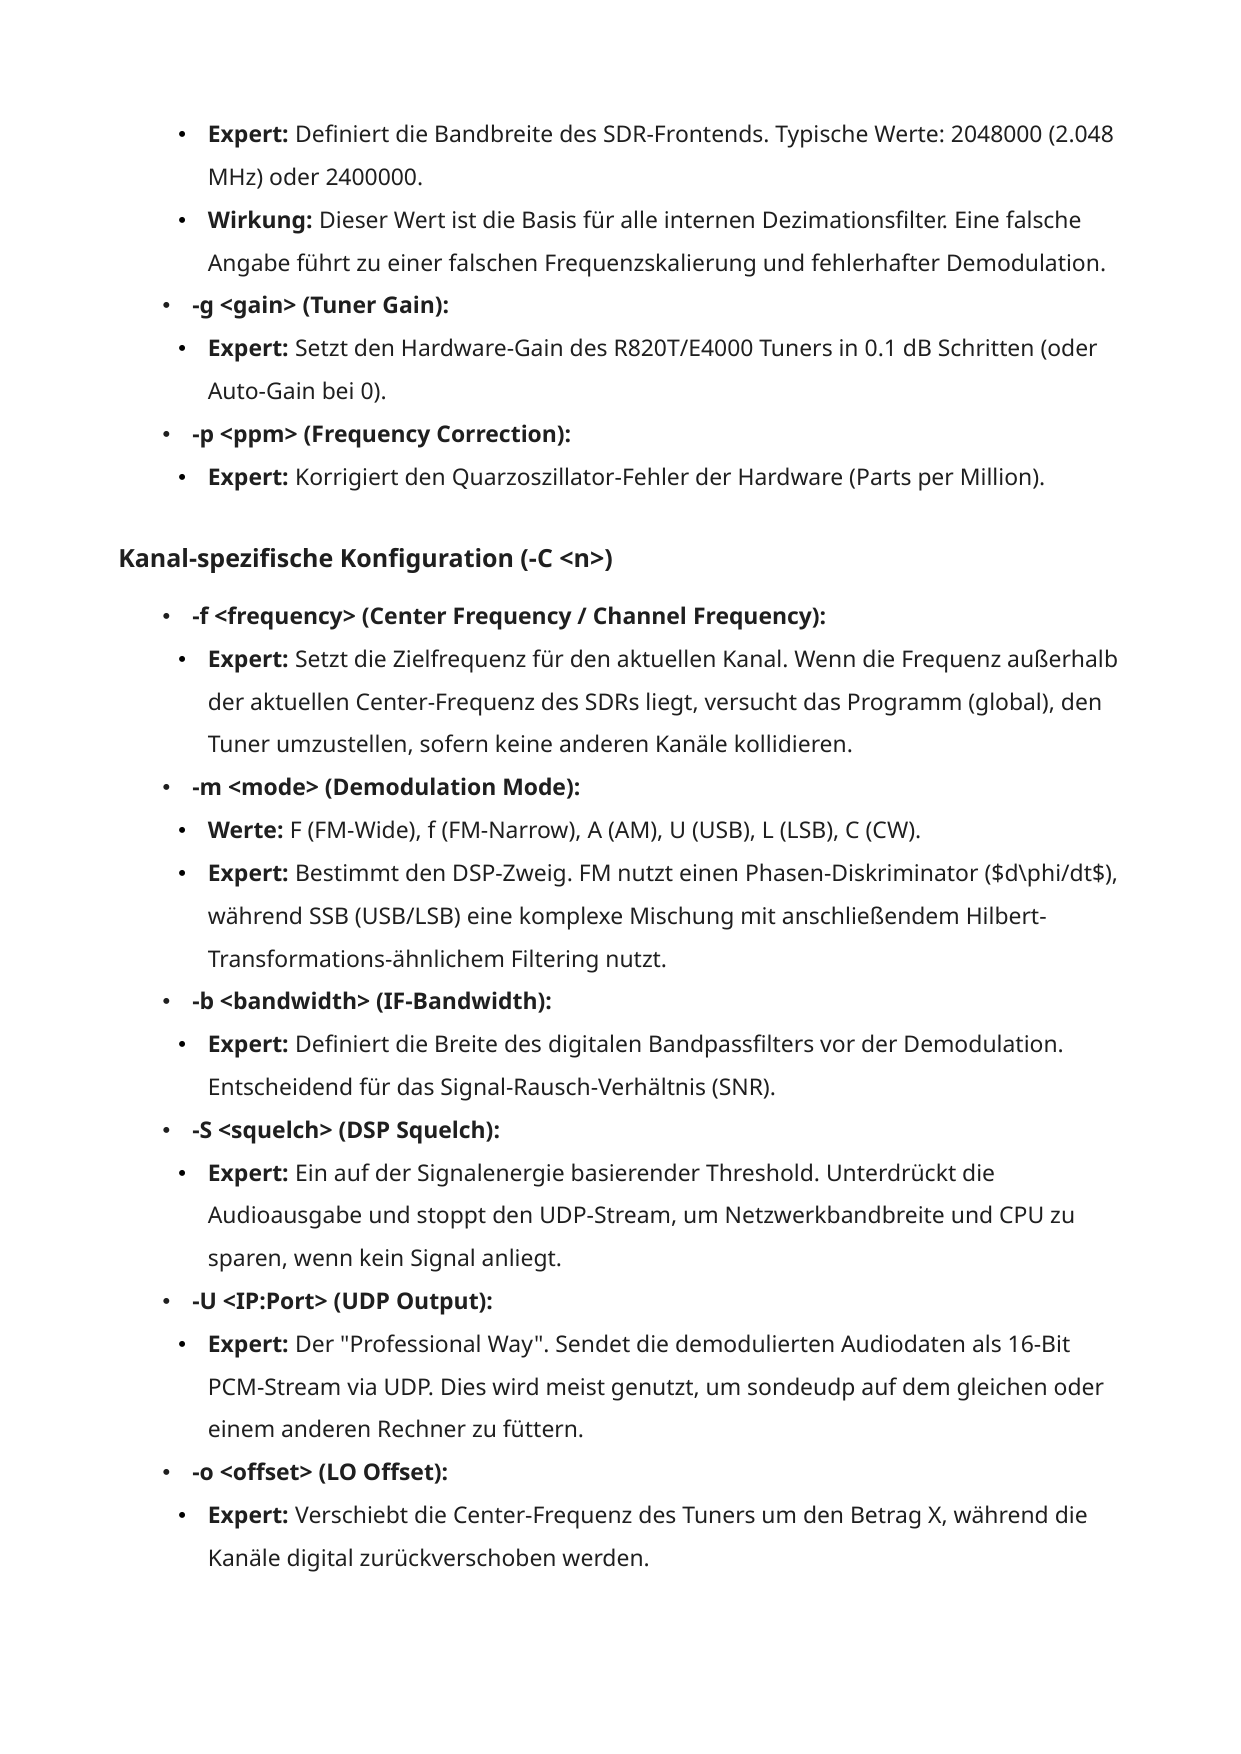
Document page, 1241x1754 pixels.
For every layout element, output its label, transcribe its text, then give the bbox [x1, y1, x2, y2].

list Expert: Definiert die Breite des digitalen Bandpassfilters vor der Demodulation. Entscheidend für das Signal-Rausch-Verhältnis (SNR). [178, 1028, 1122, 1102]
list -m <mode> (Demodulation Mode): [162, 771, 1122, 802]
list Expert: Bestimmt den DSP-Zweig. FM nutzt einen Phasen-Diskriminator ($d\phi/dt$), während SSB (USB/LSB) eine komplexe Mischung mit anschließendem Hilbert-Transformations-ähnlichem Filtering nutzt. [178, 857, 1122, 974]
list Expert: Der "Professional Way". Sendet die demodulierten Audiodaten als 16-Bit PCM-Stream via UDP. Dies wird meist genutzt, um sondeudp auf dem gleichen oder einem anderen Rechner zu füttern. [178, 1328, 1122, 1445]
list Expert: Verschiebt die Center-Frequenz des Tuners um den Betrag X, während die Kanäle digital zurückverschoben werden. [178, 1499, 1122, 1573]
list -p <ppm> (Frequency Correction): [162, 418, 1122, 449]
list Expert: Setzt den Hardware-Gain des R820T/E4000 Tuners in 0.1 dB Schritten (oder Auto-Gain bei 0). [178, 332, 1122, 406]
subtitle Kanal-spezifische Konfiguration (-C <n>) [118, 541, 1122, 575]
list Expert: Korrigiert den Quarzoszillator-Fehler der Hardware (Parts per Million). [178, 461, 1122, 492]
list -S <squelch> (DSP Squelch): [162, 1114, 1122, 1145]
list -b <bandwidth> (IF-Bandwidth): [162, 985, 1122, 1017]
list -g <gain> (Tuner Gain): [162, 289, 1122, 321]
list -o <offset> (LO Offset): [162, 1456, 1122, 1487]
list Expert: Setzt die Zielfrequenz für den aktuellen Kanal. Wenn die Frequenz außerhalb der aktuellen Center-Frequenz des SDRs liegt, versucht das Programm (global), den Tuner umzustellen, sofern keine anderen Kanäle kollidieren. [178, 643, 1122, 760]
list Werte: F (FM-Wide), f (FM-Narrow), A (AM), U (USB), L (LSB), C (CW). [178, 814, 1122, 845]
list -f <frequency> (Center Frequency / Channel Frequency): [162, 600, 1122, 631]
list Wirkung: Dieser Wert ist die Basis für alle internen Dezimationsfilter. Eine falsche Angabe führt zu einer falschen Frequenzskalierung und fehlerhafter Demodulation. [178, 204, 1122, 278]
list -U <IP:Port> (UDP Output): [162, 1285, 1122, 1316]
list Expert: Ein auf der Signalenergie basierender Threshold. Unterdrückt die Audioausgabe und stoppt den UDP-Stream, um Netzwerkbandbreite und CPU zu sparen, wenn kein Signal anliegt. [178, 1157, 1122, 1273]
list Expert: Definiert die Bandbreite des SDR-Frontends. Typische Werte: 2048000 (2.048 MHz) oder 2400000. [178, 118, 1122, 192]
